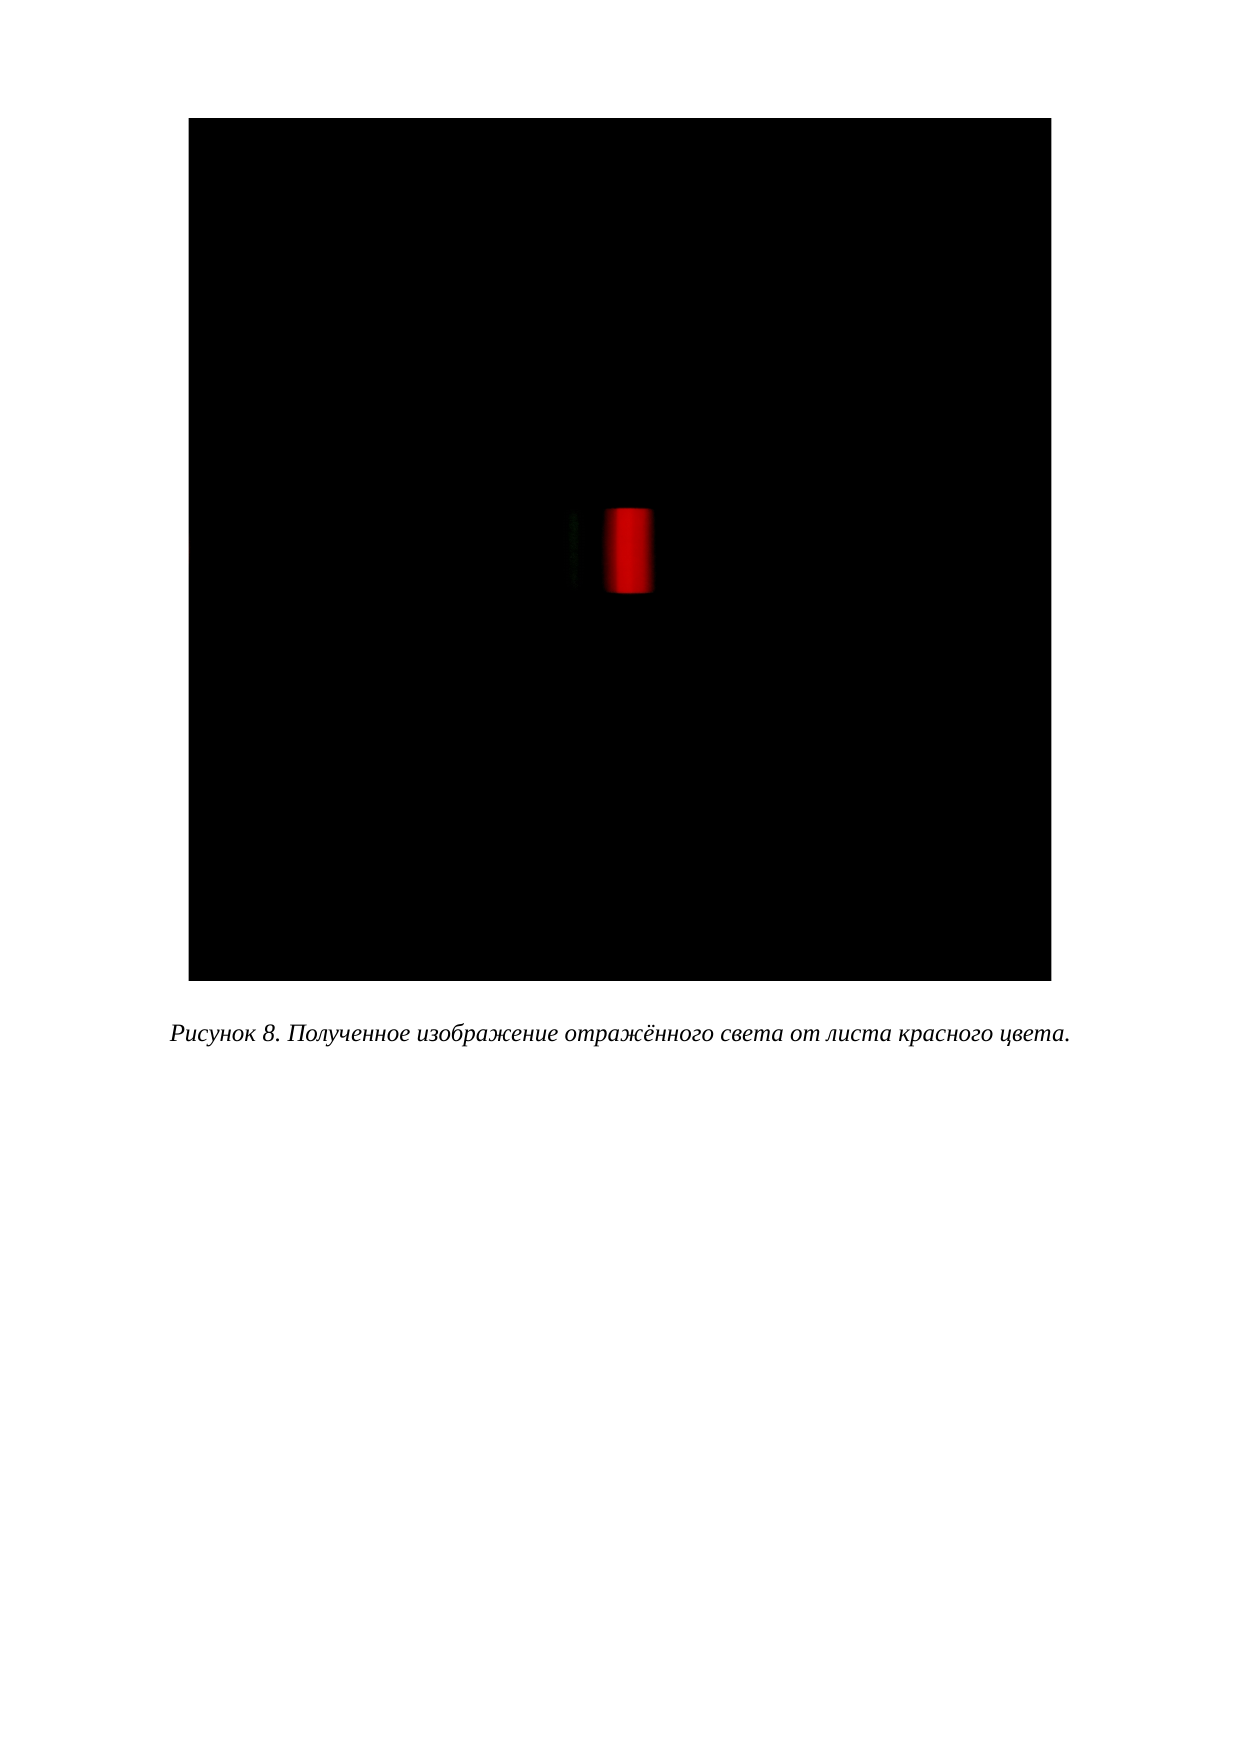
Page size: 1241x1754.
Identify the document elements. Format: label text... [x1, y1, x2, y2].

picture [188, 118, 1052, 981]
text Рисунок 8. Полученное изображение отражённого света от листа красного цвета. [118, 1018, 1122, 1047]
